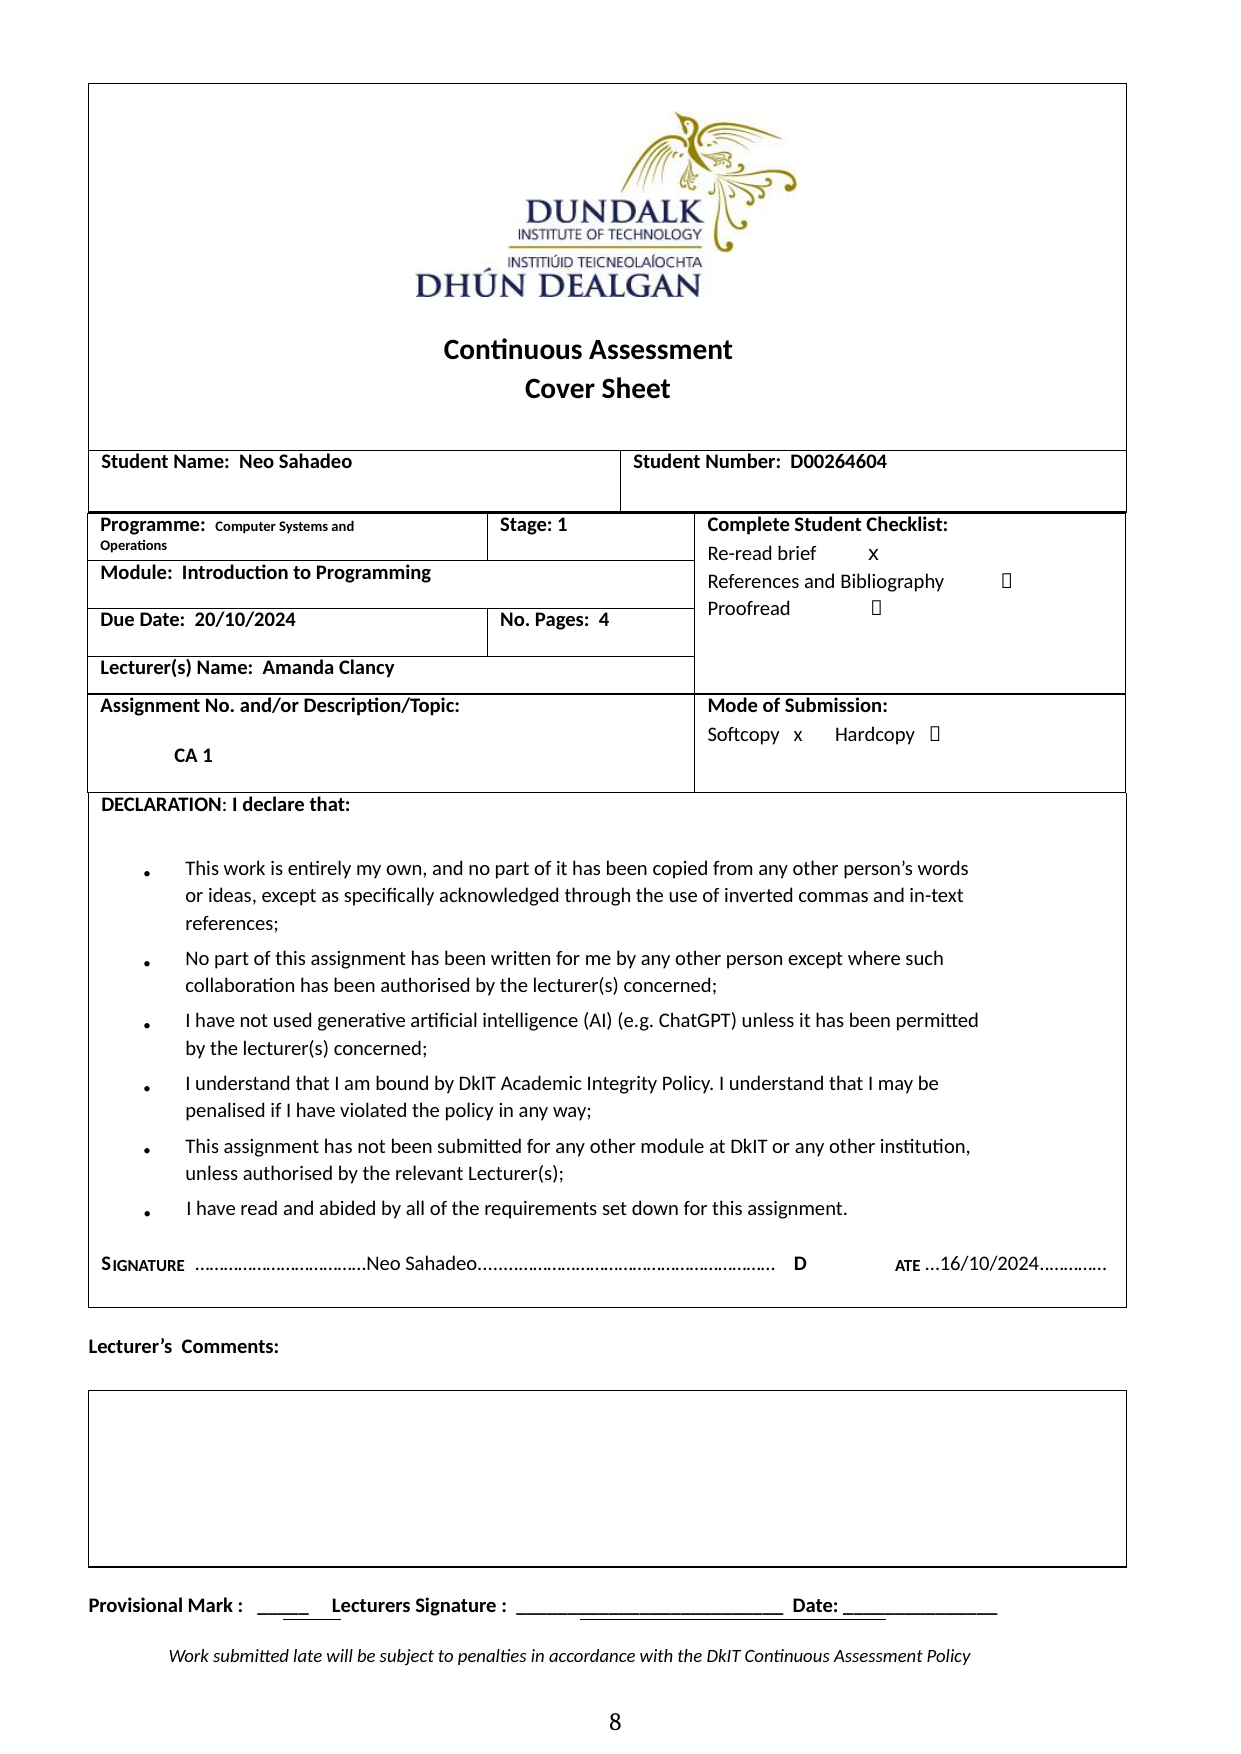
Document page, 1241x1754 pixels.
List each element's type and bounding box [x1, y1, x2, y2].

picture [415, 111, 797, 297]
